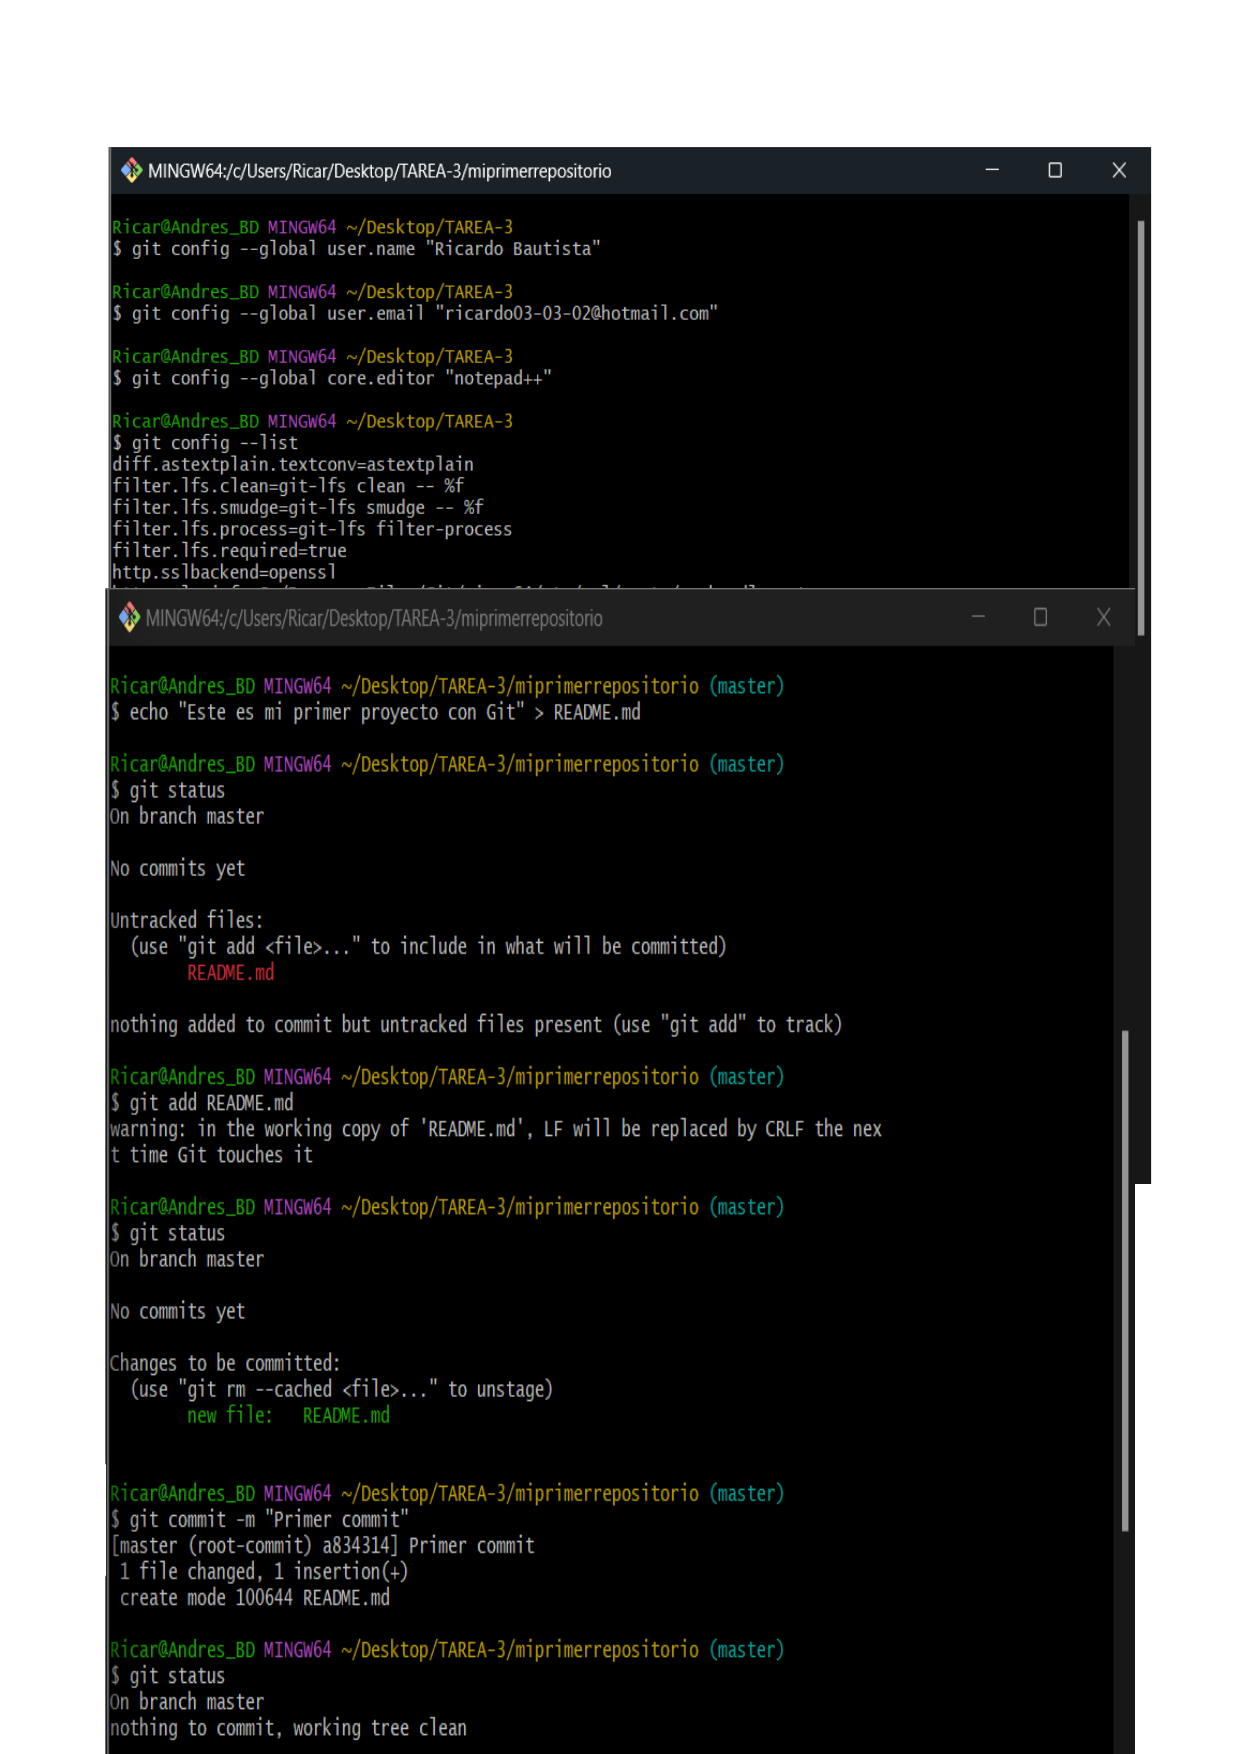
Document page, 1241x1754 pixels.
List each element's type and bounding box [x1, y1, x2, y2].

picture [105, 147, 1152, 1754]
